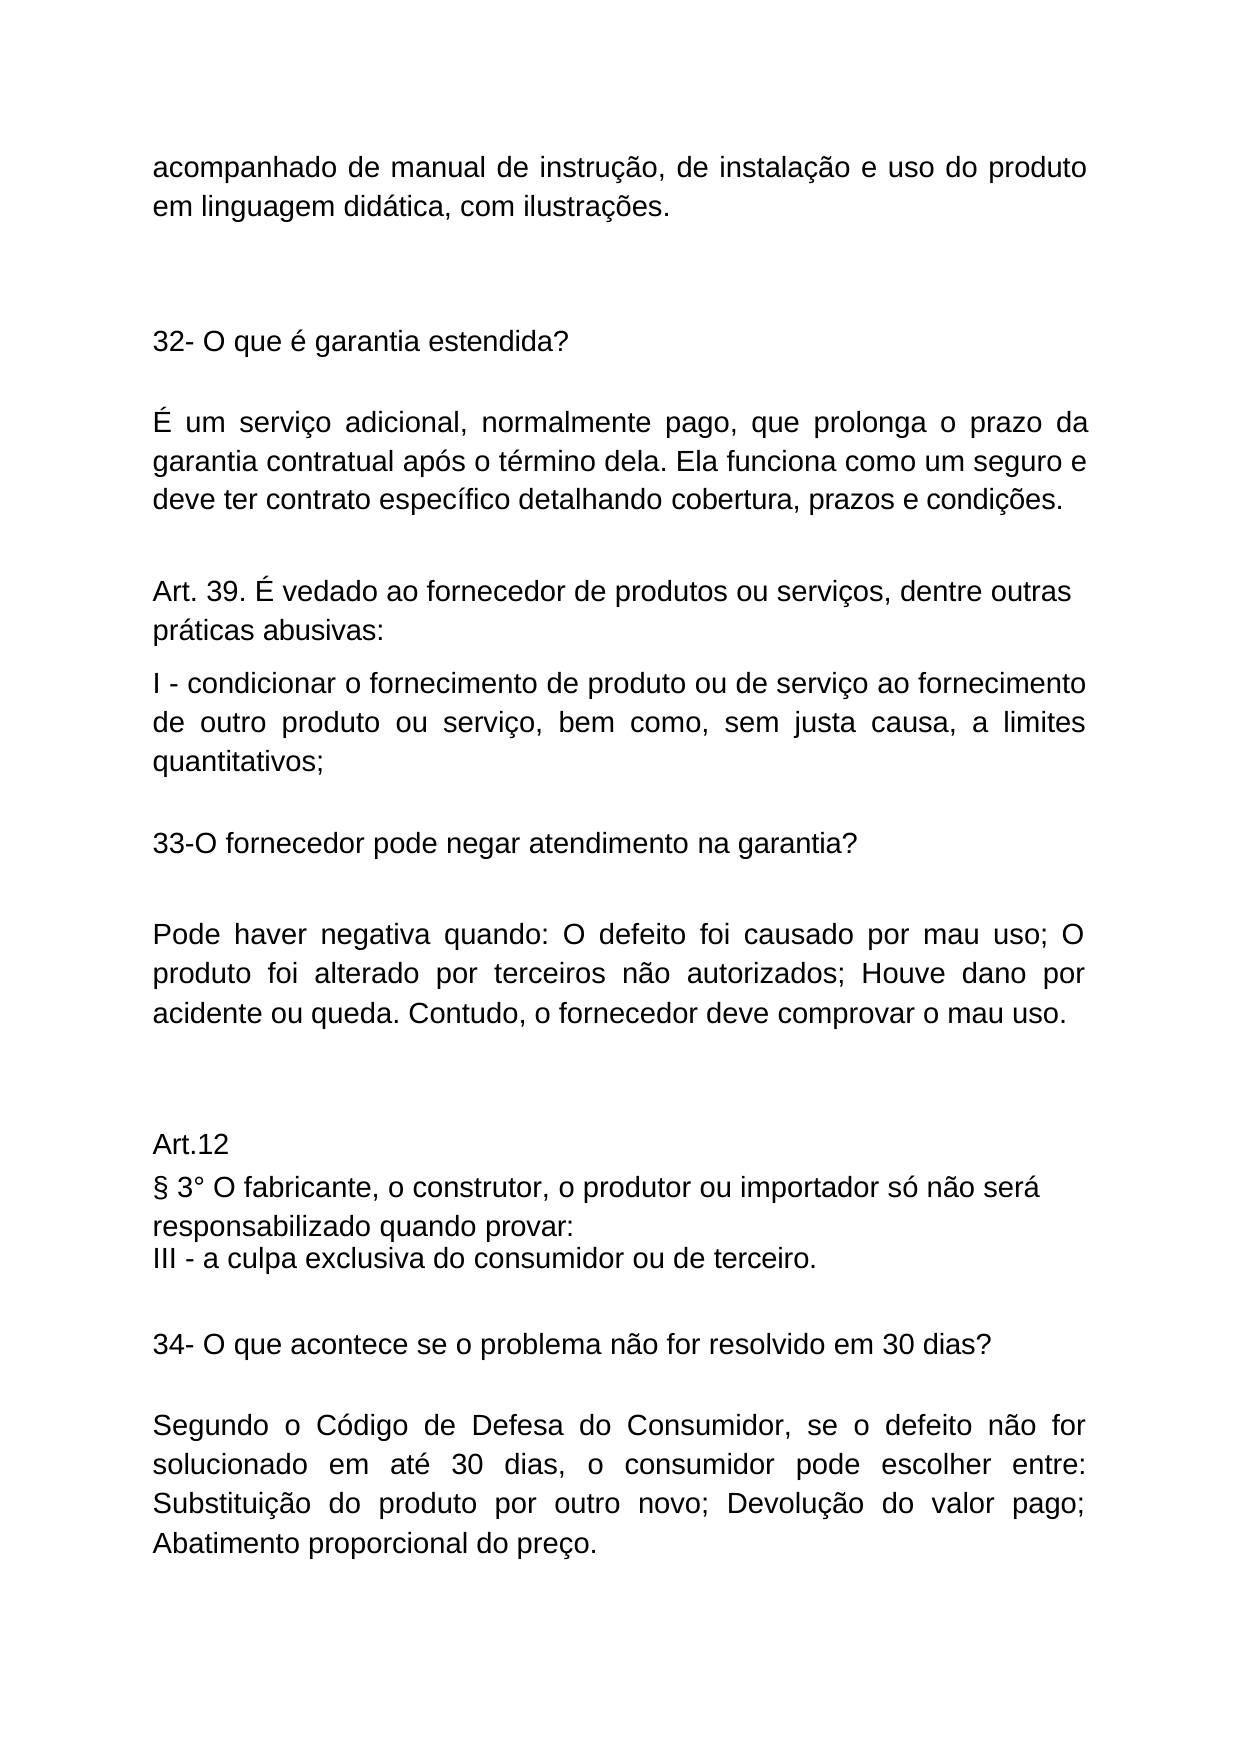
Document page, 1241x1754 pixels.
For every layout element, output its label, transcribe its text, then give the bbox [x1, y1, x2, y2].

list 32- O que é garantia estendida? [152, 324, 1090, 357]
text Pode haver negativa quando: O defeito foi causado por mau uso; O produto foi alterado por terceiros não autorizados; Houve dano por acidente ou queda. Contudo, o fornecedor deve comprovar o mau uso. [152, 917, 1087, 1029]
text I - condicionar o fornecimento de produto ou de serviço ao fornecimento de outro produto ou serviço, bem como, sem justa causa, a limites quantitativos; [152, 666, 1087, 778]
text Art.12 [152, 1127, 1090, 1160]
text acompanhado de manual de instrução, de instalação e uso do produto em linguagem didática, com ilustrações. [152, 150, 1089, 222]
text Segundo o Código de Defesa do Consumidor, se o defeito não for solucionado em até 30 dias, o consumidor pode escolher entre: Substituição do produto por outro novo; Devolução do valor pago; Abatimento proporcional do preço. [152, 1408, 1087, 1559]
text III - a culpa exclusiva do consumidor ou de terceiro. [152, 1248, 1090, 1274]
list 34- O que acontece se o problema não for resolvido em 30 dias? [152, 1327, 1090, 1361]
text 33-O fornecedor pode negar atendimento na garantia? [152, 826, 1090, 859]
text § 3° O fabricante, o construtor, o produtor ou importador só não será responsabilizado quando provar: [152, 1170, 1090, 1242]
text É um serviço adicional, normalmente pago, que prolonga o prazo da garantia contratual após o término dela. Ela funciona como um seguro e deve ter contrato específico detalhando cobertura, prazos e condições. [152, 405, 1089, 516]
text Art. 39. É vedado ao fornecedor de produtos ou serviços, dentre outras práticas abusivas: [152, 574, 1090, 646]
